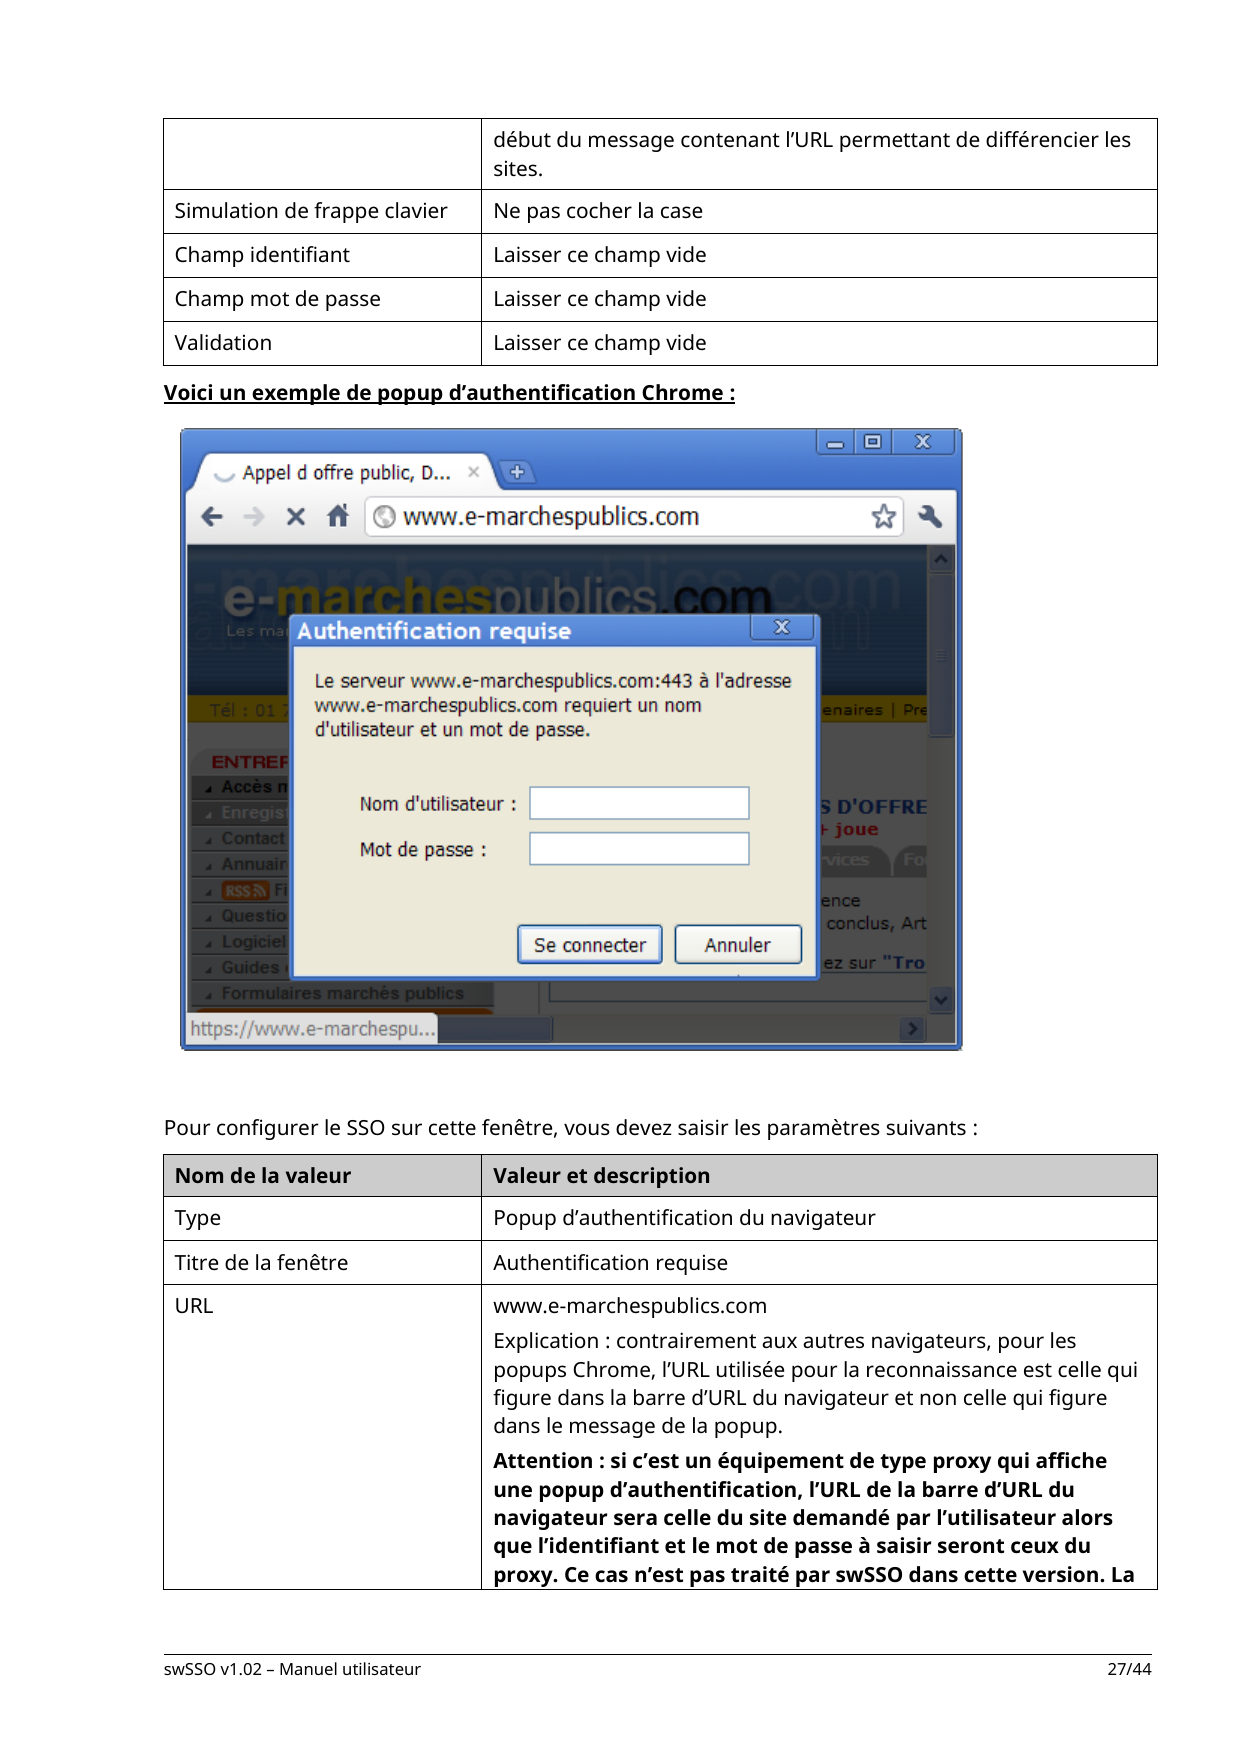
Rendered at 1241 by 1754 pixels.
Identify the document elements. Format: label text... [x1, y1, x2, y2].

table_cell Laisser ce champ vide [482, 234, 1157, 277]
table_cell [164, 119, 481, 188]
table_cell Champ mot de passe [164, 278, 481, 321]
table_cell Authentification requise [482, 1241, 1157, 1284]
table_cell Laisser ce champ vide [482, 322, 1157, 365]
table_cell Laisser ce champ vide [482, 278, 1157, 321]
table_header Valeur et description [482, 1155, 1157, 1196]
table_cell Type [164, 1197, 481, 1240]
table_cell www.e-marchespublics.com Explication : contrairement aux autres navigateurs, pour les popups Chrome, l’URL utilisée pour la reconnaissance est celle qui figure dans la barre d’URL du navigateur et non celle qui figure dans le message de la popup. Attention : si c’est un équipement de type proxy qui affiche une popup d’authentification, l’URL de la barre d’URL du navigateur sera celle du site demandé par l’utilisateur alors que l’identifiant et le mot de passe à saisir seront ceux du proxy. Ce cas n’est pas traité par swSSO dans cette version. La [482, 1285, 1157, 1588]
picture [180, 428, 963, 1051]
text Pour configurer le SSO sur cette fenêtre, vous devez saisir les paramètres suivants : [164, 1113, 1152, 1142]
table_header Nom de la valeur [164, 1155, 481, 1196]
table_cell Simulation de frappe clavier [164, 190, 481, 233]
table_cell Ne pas cocher la case [482, 190, 1157, 233]
table_cell Champ identifiant [164, 234, 481, 277]
table_cell Titre de la fenêtre [164, 1241, 481, 1284]
table_cell URL [164, 1285, 481, 1588]
table_cell Validation [164, 322, 481, 365]
table_cell début du message contenant l’URL permettant de différencier les sites. [482, 119, 1157, 188]
text Voici un exemple de popup d’authentification Chrome : [164, 378, 1152, 407]
table_cell Popup d’authentification du navigateur [482, 1197, 1157, 1240]
